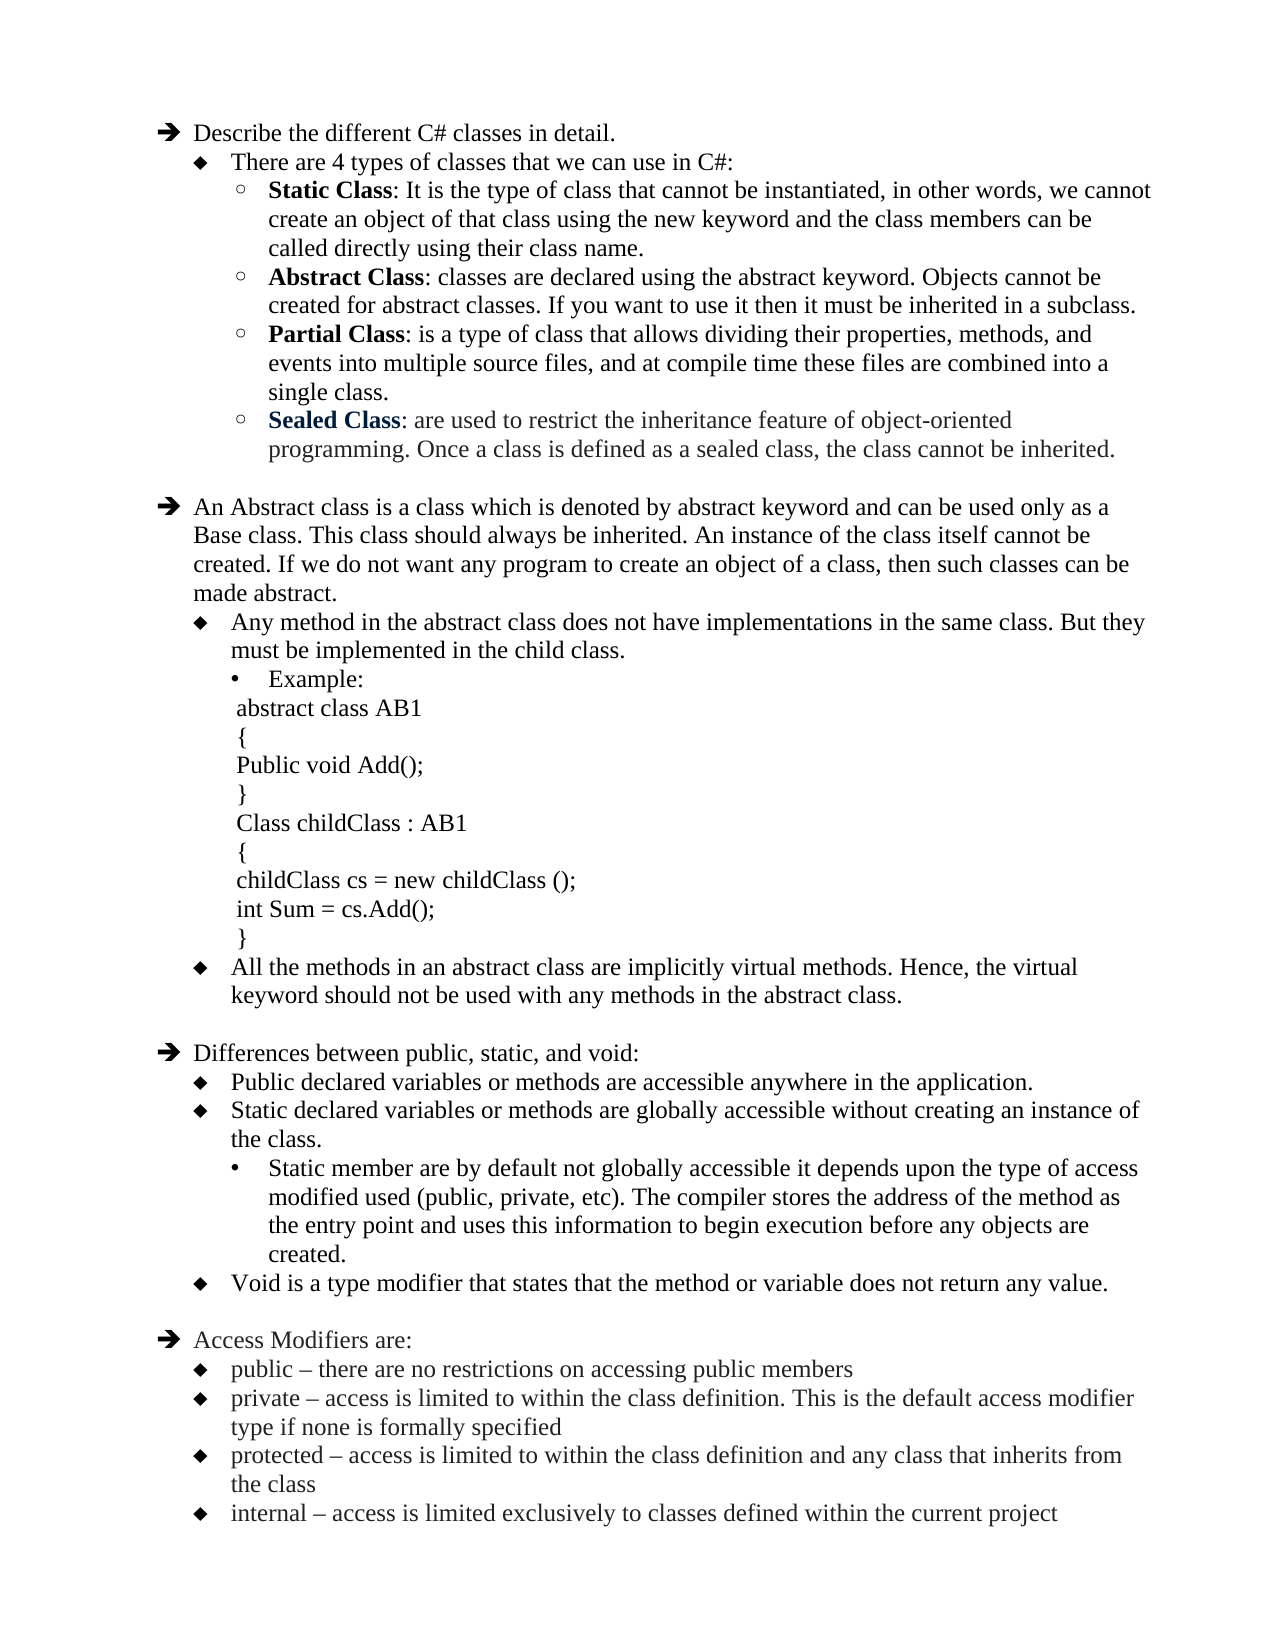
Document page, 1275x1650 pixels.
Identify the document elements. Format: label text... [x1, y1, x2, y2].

text Public void Add(); [118, 751, 1157, 779]
list Any method in the abstract class does not have implementations in the same class. But they must be implemented in the child class. [193, 607, 1157, 664]
list Abstract Class: classes are declared using the abstract keyword. Objects cannot be created for abstract classes. If you want to use it then it must be inherited in a subclass. [231, 262, 1157, 319]
list Describe the different C# classes in detail. [156, 118, 1157, 147]
list Void is a type modifier that states that the method or variable does not return any value. [193, 1268, 1157, 1297]
list There are 4 types of classes that we can use in C#: [193, 147, 1157, 176]
text { [118, 837, 1157, 866]
list Static Class: It is the type of class that cannot be instantiated, in other words, we cannot create an object of that class using the new keyword and the class members can be called directly using their class name. [231, 176, 1157, 262]
list Example: [231, 664, 1157, 693]
list public – there are no restrictions on accessing public members [193, 1354, 1157, 1383]
text Class childClass : AB1 [118, 808, 1157, 837]
text } [118, 923, 1157, 952]
list Sealed Class: are used to restrict the inheritance feature of object-oriented programming. Once a class is defined as a sealed class, the class cannot be inherited. [231, 406, 1157, 463]
list internal – access is limited exclusively to classes defined within the current project [193, 1498, 1157, 1527]
list All the methods in an abstract class are implicitly virtual methods. Hence, the virtual keyword should not be used with any methods in the abstract class. [193, 952, 1157, 1009]
list private – access is limited to within the class definition. This is the default access modifier type if none is formally specified [193, 1383, 1157, 1441]
list Partial Class: is a type of class that allows dividing their properties, methods, and events into multiple source files, and at compile time these files are combined into a single class. [231, 319, 1157, 406]
text abstract class AB1 [118, 693, 1157, 722]
list Public declared variables or methods are accessible anywhere in the application. [193, 1067, 1157, 1096]
list Access Modifiers are: [156, 1326, 1157, 1354]
text childClass cs = new childClass (); [118, 866, 1157, 894]
text int Sum = cs.Add(); [118, 894, 1157, 923]
text } [118, 779, 1157, 808]
list Differences between public, static, and void: [156, 1038, 1157, 1067]
list protected – access is limited to within the class definition and any class that inherits from the class [193, 1441, 1157, 1498]
text { [118, 722, 1157, 751]
list An Abstract class is a class which is denoted by abstract keyword and can be used only as a Base class. This class should always be inherited. An instance of the class itself cannot be created. If we do not want any program to create an object of a class, then such classes can be made abstract. [156, 492, 1157, 607]
list Static member are by default not globally accessible it depends upon the type of access modified used (public, private, etc). The compiler stores the address of the method as the entry point and uses this information to begin execution before any objects are created. [231, 1153, 1157, 1268]
list Static declared variables or methods are globally accessible without creating an instance of the class. [193, 1096, 1157, 1153]
